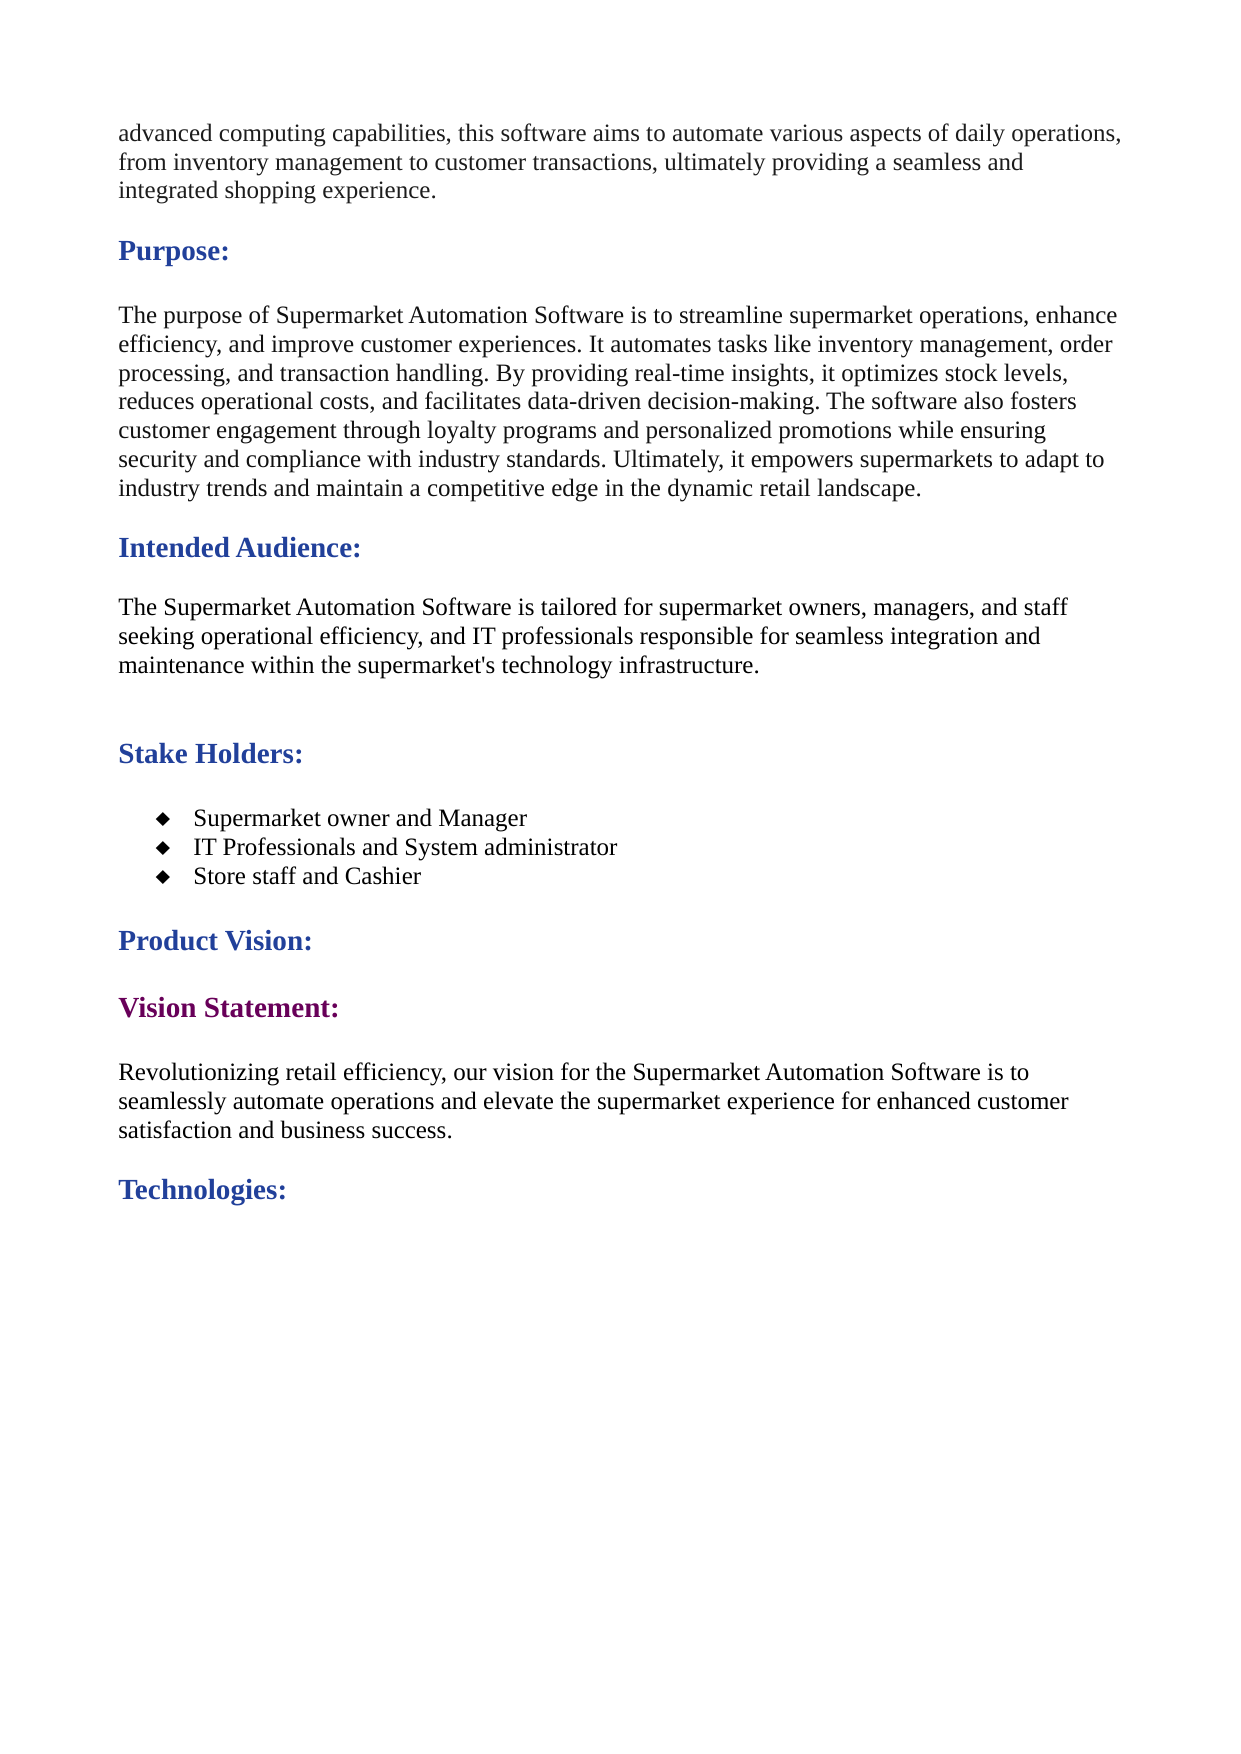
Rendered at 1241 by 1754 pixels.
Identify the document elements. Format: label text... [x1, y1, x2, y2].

list Store staff and Cashier [156, 861, 1122, 889]
text Revolutionizing retail efficiency, our vision for the Supermarket Automation Software is to seamlessly automate operations and elevate the supermarket experience for enhanced customer satisfaction and business success. [118, 1057, 1122, 1143]
text Vision Statement: [118, 990, 1122, 1024]
text Stake Holders: [118, 736, 1122, 770]
text Technologies: [118, 1172, 1122, 1206]
text Purpose: [118, 233, 1122, 267]
list IT Professionals and System administrator [156, 832, 1122, 861]
text Intended Audience: [118, 530, 1122, 564]
text advanced computing capabilities, this software aims to automate various aspects of daily operations, from inventory management to customer transactions, ultimately providing a seamless and integrated shopping experience. [118, 118, 1122, 204]
list Supermarket owner and Manager [156, 803, 1122, 832]
text Product Vision: [118, 923, 1122, 957]
text The purpose of Supermarket Automation Software is to streamline supermarket operations, enhance efficiency, and improve customer experiences. It automates tasks like inventory management, order processing, and transaction handling. By providing real-time insights, it optimizes stock levels, reduces operational costs, and facilitates data-driven decision-making. The software also fosters customer engagement through loyalty programs and personalized promotions while ensuring security and compliance with industry standards. Ultimately, it empowers supermarkets to adapt to industry trends and maintain a competitive edge in the dynamic retail landscape. [118, 300, 1122, 501]
text The Supermarket Automation Software is tailored for supermarket owners, managers, and staff seeking operational efficiency, and IT professionals responsible for seamless integration and maintenance within the supermarket's technology infrastructure. [118, 592, 1122, 679]
